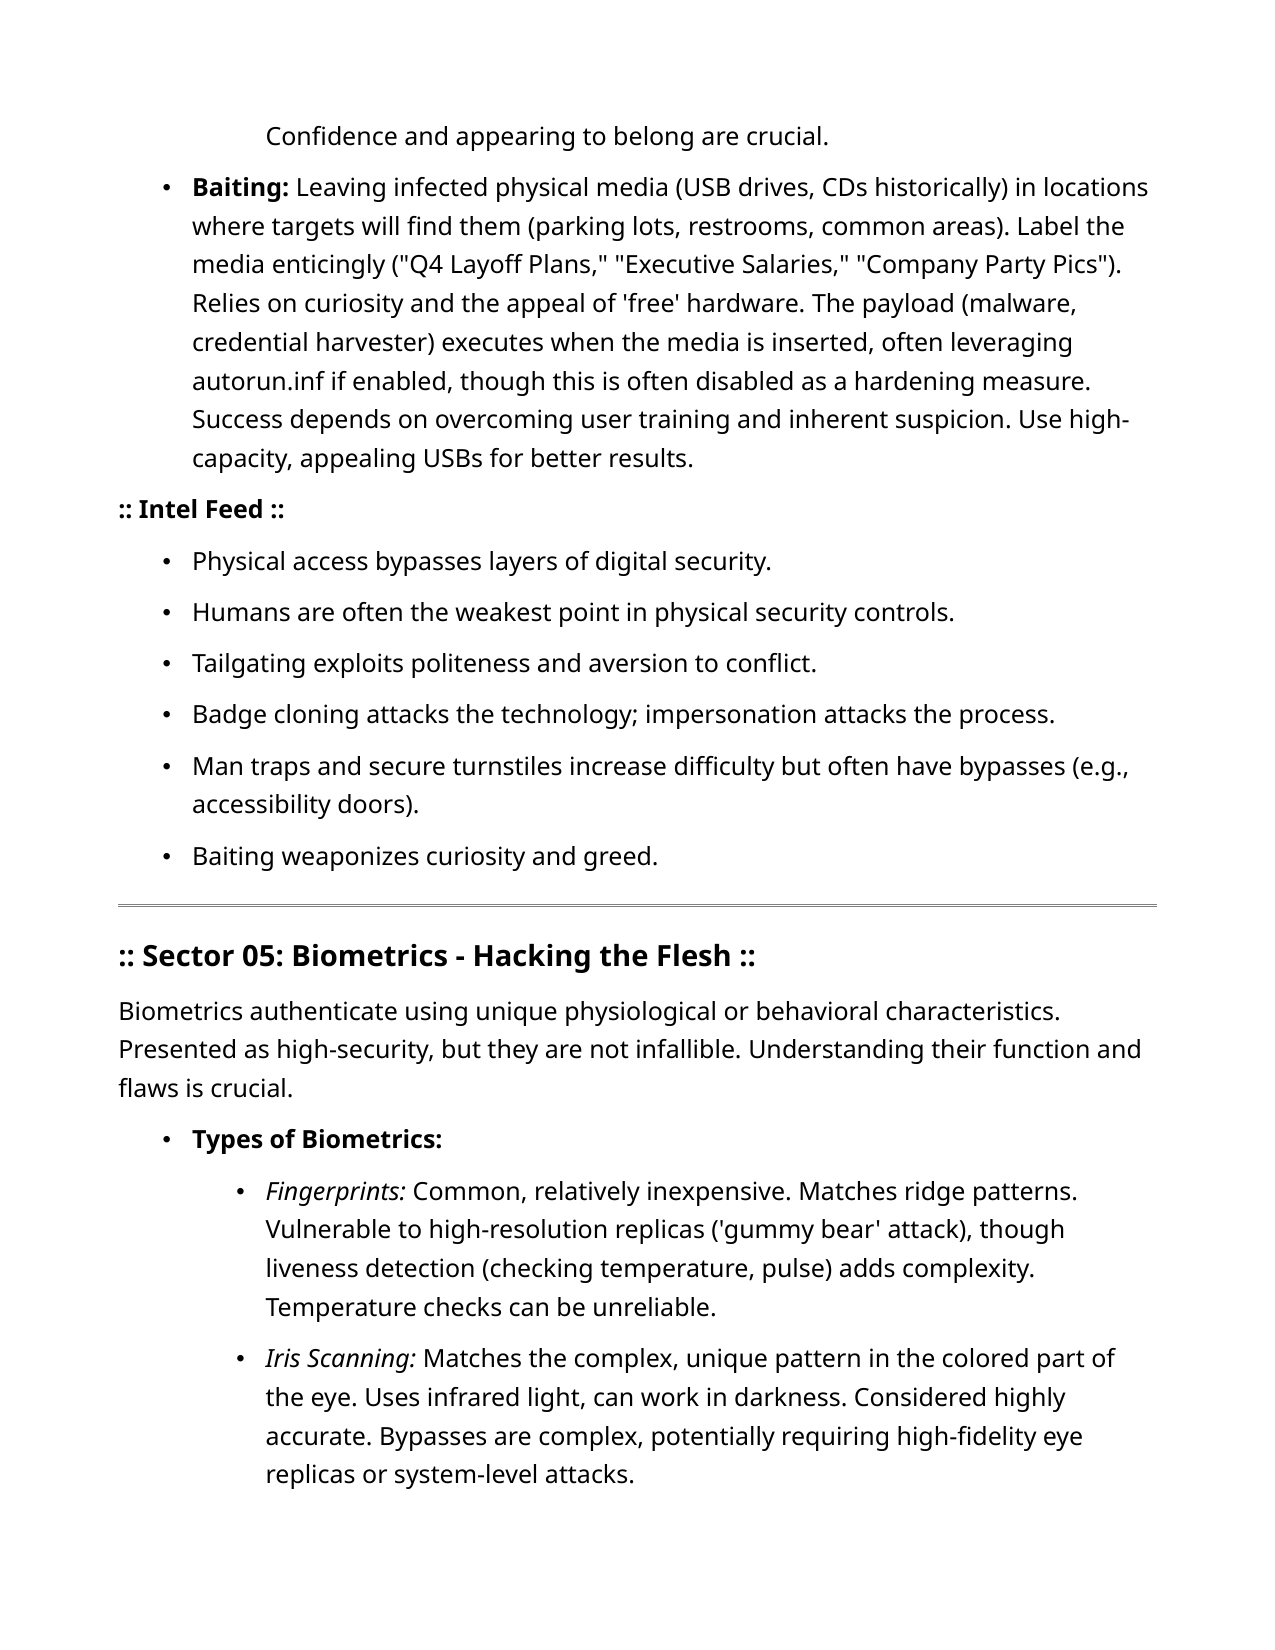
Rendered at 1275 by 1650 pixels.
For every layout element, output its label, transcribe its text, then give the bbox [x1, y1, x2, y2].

text :: Intel Feed :: [118, 492, 1157, 526]
text Biometrics authenticate using unique physiological or behavioral characteristics. Presented as high-security, but they are not infallible. Understanding their function and flaws is crucial. [118, 993, 1157, 1105]
list Types of Biometrics: [162, 1122, 1157, 1156]
list Iris Scanning: Matches the complex, unique pattern in the colored part of the eye. Uses infrared light, can work in darkness. Considered highly accurate. Bypasses are complex, potentially requiring high-fidelity eye replicas or system-level attacks. [236, 1341, 1157, 1491]
list Man traps and secure turnstiles increase difficulty but often have bypasses (e.g., accessibility doors). [162, 748, 1157, 821]
list Baiting weaponizes curiosity and greed. [162, 838, 1157, 872]
list Confidence and appearing to belong are crucial. [236, 118, 1157, 152]
list Tailgating exploits politeness and aversion to conflict. [162, 646, 1157, 680]
list Baiting: Leaving infected physical media (USB drives, CDs historically) in locations where targets will find them (parking lots, restrooms, common areas). Label the media enticingly ("Q4 Layoff Plans," "Executive Salaries," "Company Party Pics"). Relies on curiosity and the appeal of 'free' hardware. The payload (malware, credential harvester) executes when the media is inserted, often leveraging autorun.inf if enabled, though this is often disabled as a hardening measure. Success depends on overcoming user training and inherent suspicion. Use high-capacity, appealing USBs for better results. [162, 169, 1157, 475]
list Humans are often the weakest point in physical security controls. [162, 594, 1157, 628]
list Physical access bypasses layers of digital security. [162, 543, 1157, 577]
subtitle :: Sector 05: Biometrics - Hacking the Flesh :: [118, 936, 1157, 975]
list Fingerprints: Common, relatively inexpensive. Matches ridge patterns. Vulnerable to high-resolution replicas ('gummy bear' attack), though liveness detection (checking temperature, pulse) adds complexity. Temperature checks can be unreliable. [236, 1173, 1157, 1323]
list Badge cloning attacks the technology; impersonation attacks the process. [162, 697, 1157, 731]
